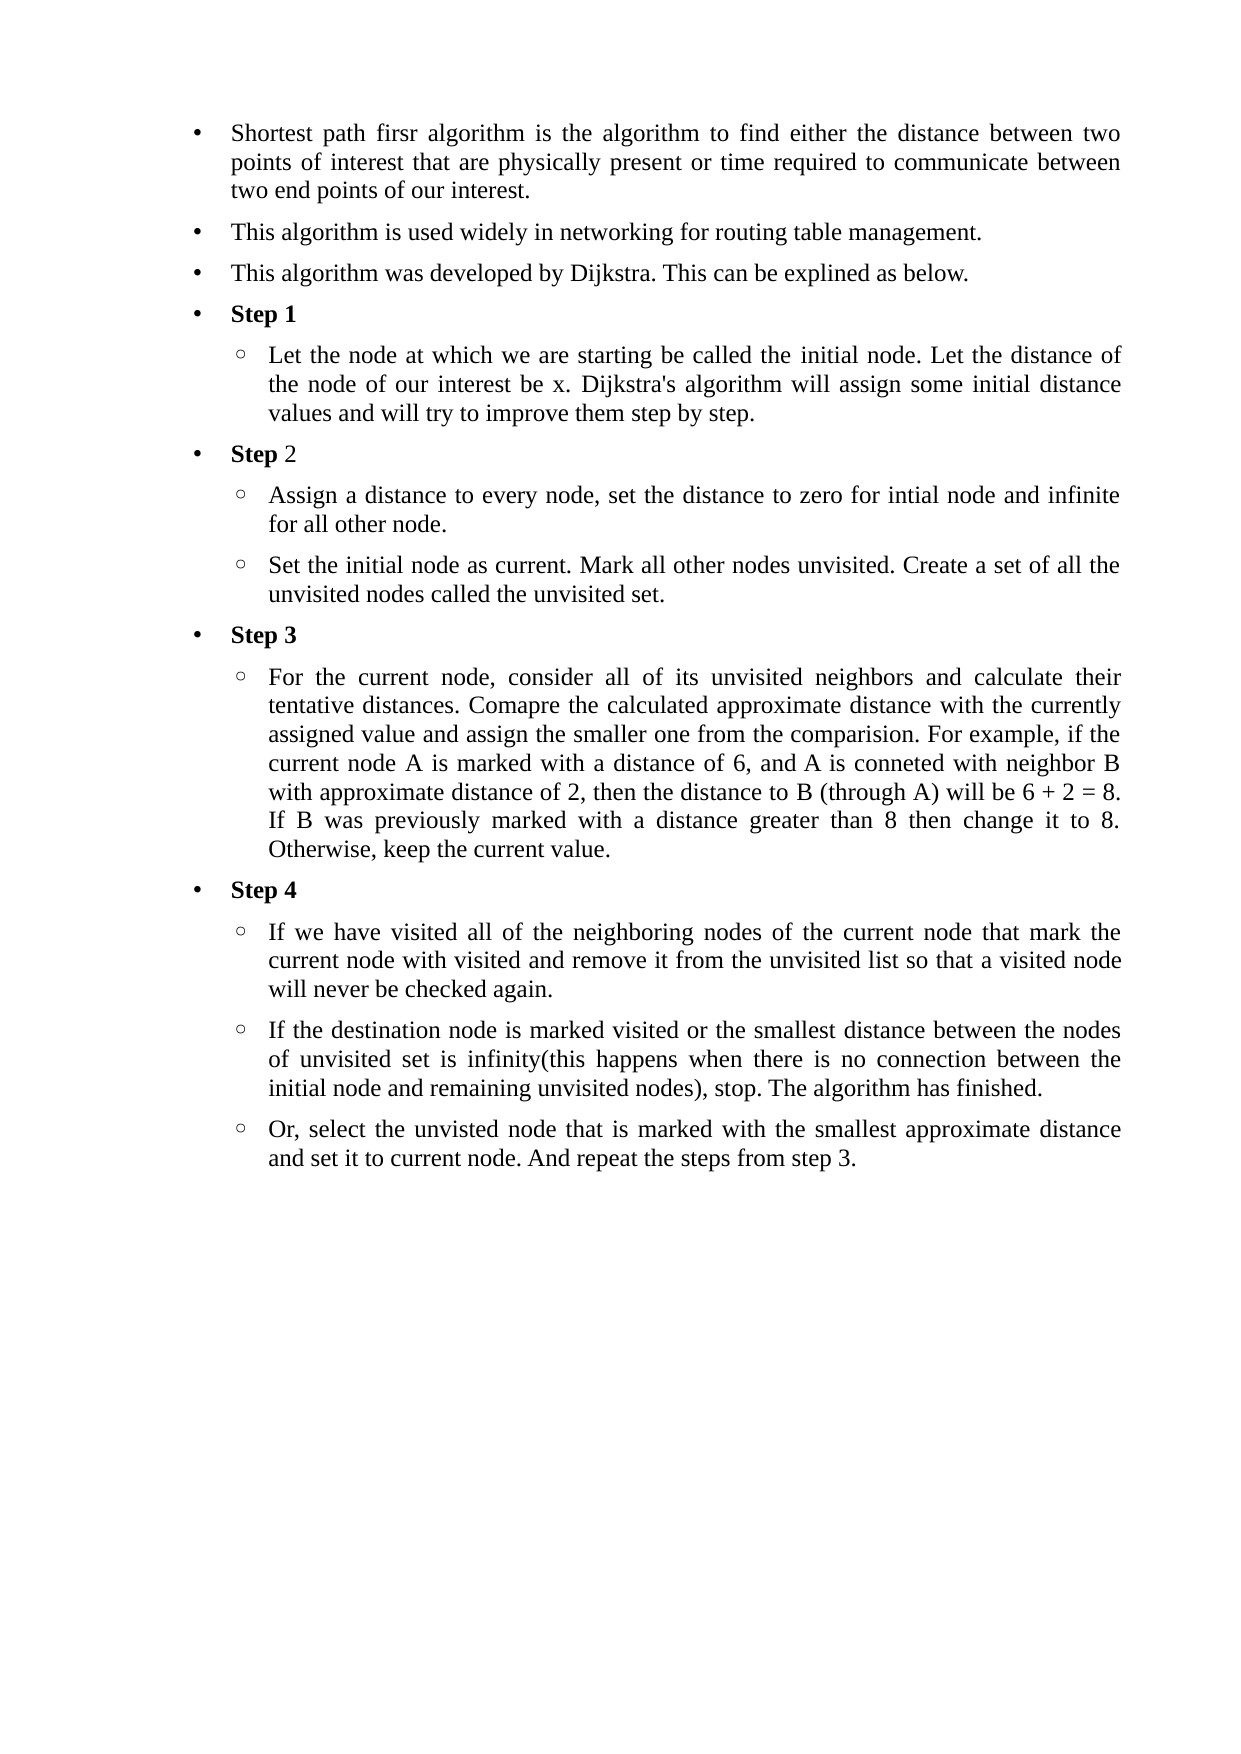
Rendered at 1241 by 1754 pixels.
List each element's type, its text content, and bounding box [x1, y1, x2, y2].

list This algorithm is used widely in networking for routing table management. [193, 217, 1122, 246]
list Step 2 [193, 439, 1122, 468]
list If we have visited all of the neighboring nodes of the current node that mark the current node with visited and remove it from the unvisited list so that a visited node will never be checked again. [231, 917, 1122, 1003]
list Shortest path firsr algorithm is the algorithm to find either the distance between two points of interest that are physically present or time required to communicate between two end points of our interest. [193, 118, 1122, 204]
list Set the initial node as current. Mark all other nodes unvisited. Create a set of all the unvisited nodes called the unvisited set. [231, 551, 1122, 608]
list If the destination node is marked visited or the smallest distance between the nodes of unvisited set is infinity(this happens when there is no connection between the initial node and remaining unvisited nodes), stop. The algorithm has finished. [231, 1016, 1122, 1102]
list Step 4 [193, 876, 1122, 904]
list For the current node, consider all of its unvisited neighbors and calculate their tentative distances. Comapre the calculated approximate distance with the currently assigned value and assign the smaller one from the comparision. For example, if the current node A is marked with a distance of 6, and A is conneted with neighbor B with approximate distance of 2, then the distance to B (through A) will be 6 + 2 = 8. If B was previously marked with a distance greater than 8 then change it to 8. Otherwise, keep the current value. [231, 662, 1122, 863]
list This algorithm was developed by Dijkstra. This can be explined as below. [193, 258, 1122, 287]
list Assign a distance to every node, set the distance to zero for intial node and infinite for all other node. [231, 481, 1122, 538]
list Step 3 [193, 621, 1122, 649]
list Or, select the unvisted node that is marked with the smallest approximate distance and set it to current node. And repeat the steps from step 3. [231, 1114, 1122, 1172]
list Let the node at which we are starting be called the initial node. Let the distance of the node of our interest be x. Dijkstra's algorithm will assign some initial distance values and will try to improve them step by step. [231, 341, 1122, 427]
list Step 1 [193, 299, 1122, 328]
